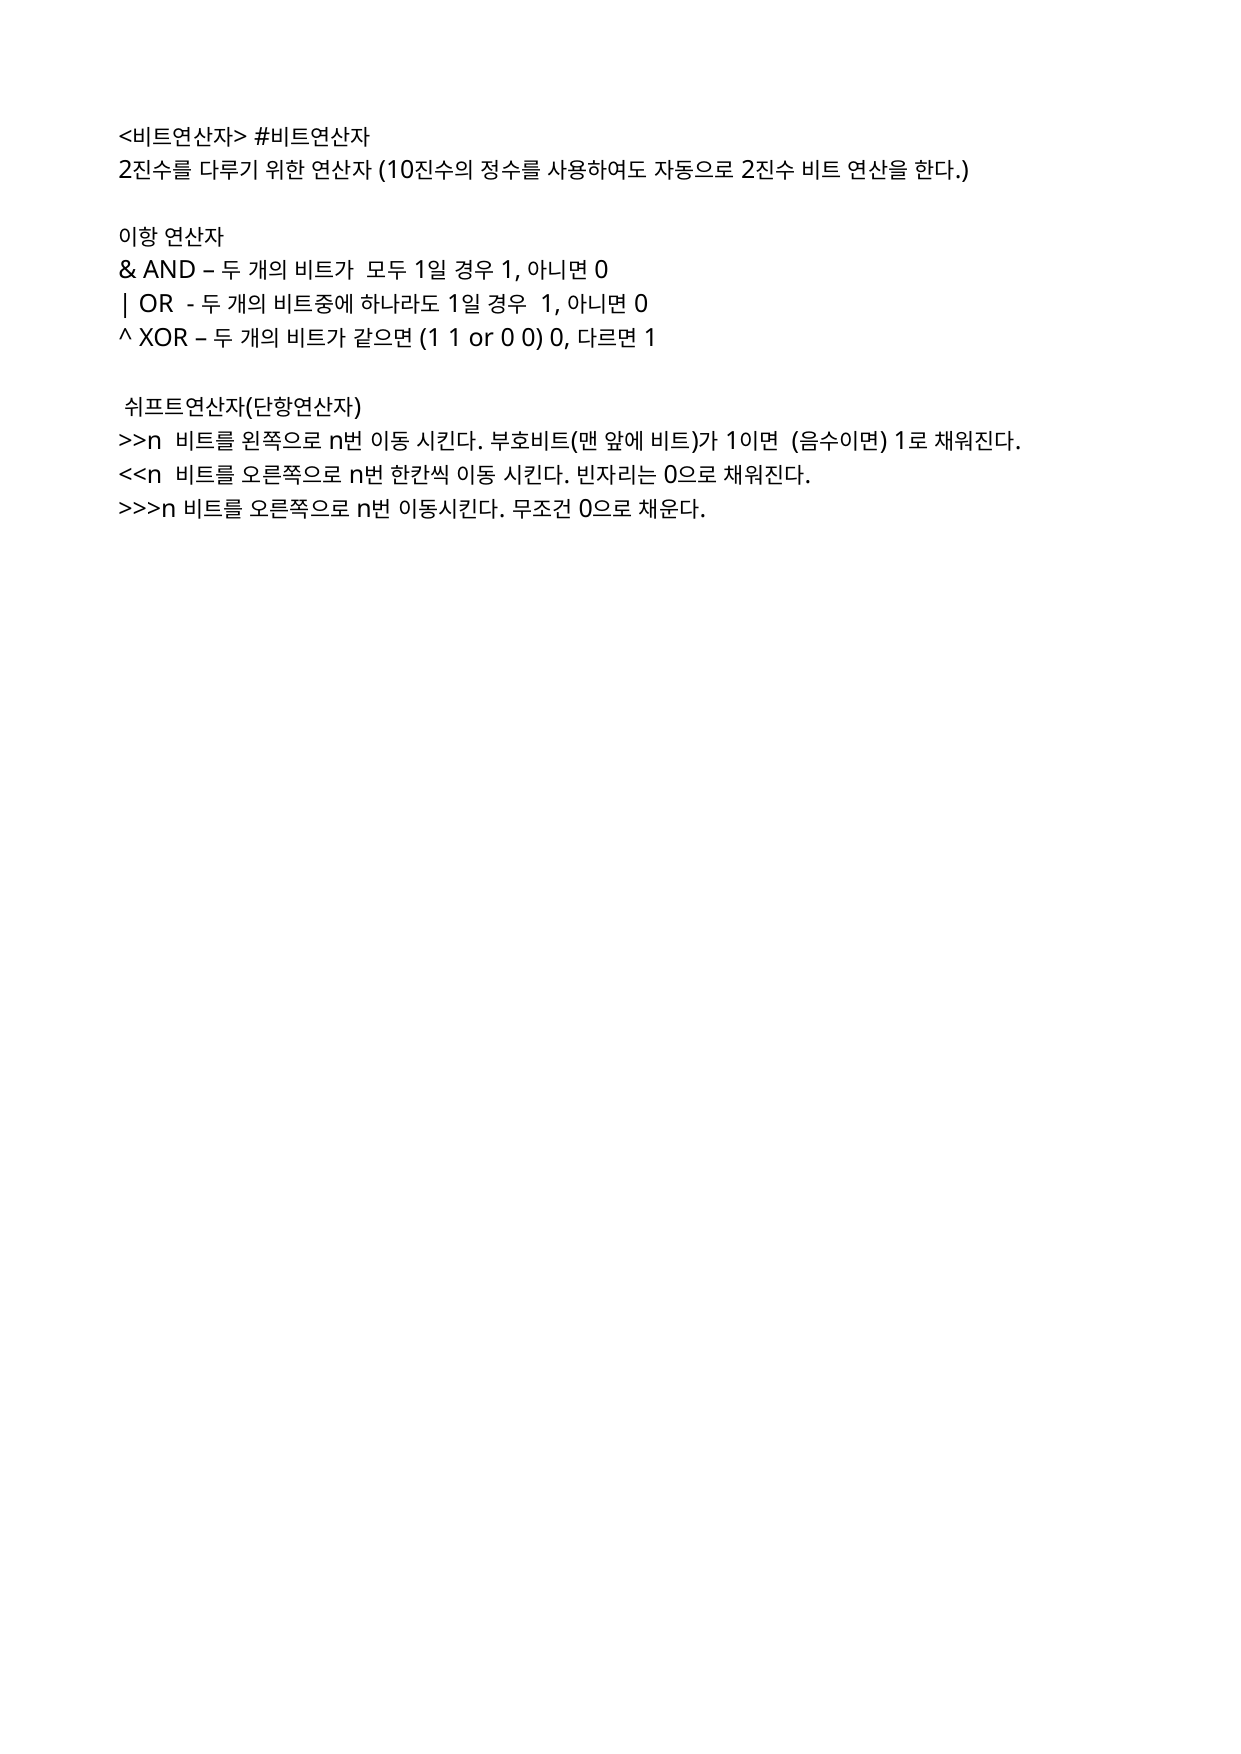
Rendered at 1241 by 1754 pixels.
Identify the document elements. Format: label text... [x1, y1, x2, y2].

text ^ XOR – 두 개의 비트가 같으면 (1 1 or 0 0) 0, 다르면 1 [118, 320, 1122, 354]
text >>n 비트를 왼쪽으로 n번 이동 시킨다. 부호비트(맨 앞에 비트)가 1이면 (음수이면) 1로 채워진다. [118, 422, 1122, 456]
text <비트연산자> #비트연산자 [118, 118, 1122, 152]
text | OR - 두 개의 비트중에 하나라도 1일 경우 1, 아니면 0 [118, 286, 1122, 320]
text 2진수를 다루기 위한 연산자 (10진수의 정수를 사용하여도 자동으로 2진수 비트 연산을 한다.) [118, 152, 1122, 186]
text 쉬프트연산자(단항연산자) [118, 388, 1122, 422]
text 이항 연산자 [118, 220, 1122, 252]
text & AND – 두 개의 비트가 모두 1일 경우 1, 아니면 0 [118, 252, 1122, 286]
text <<n 비트를 오른쪽으로 n번 한칸씩 이동 시킨다. 빈자리는 0으로 채워진다. [118, 456, 1122, 490]
text >>>n 비트를 오른쪽으로 n번 이동시킨다. 무조건 0으로 채운다. [118, 490, 1122, 524]
